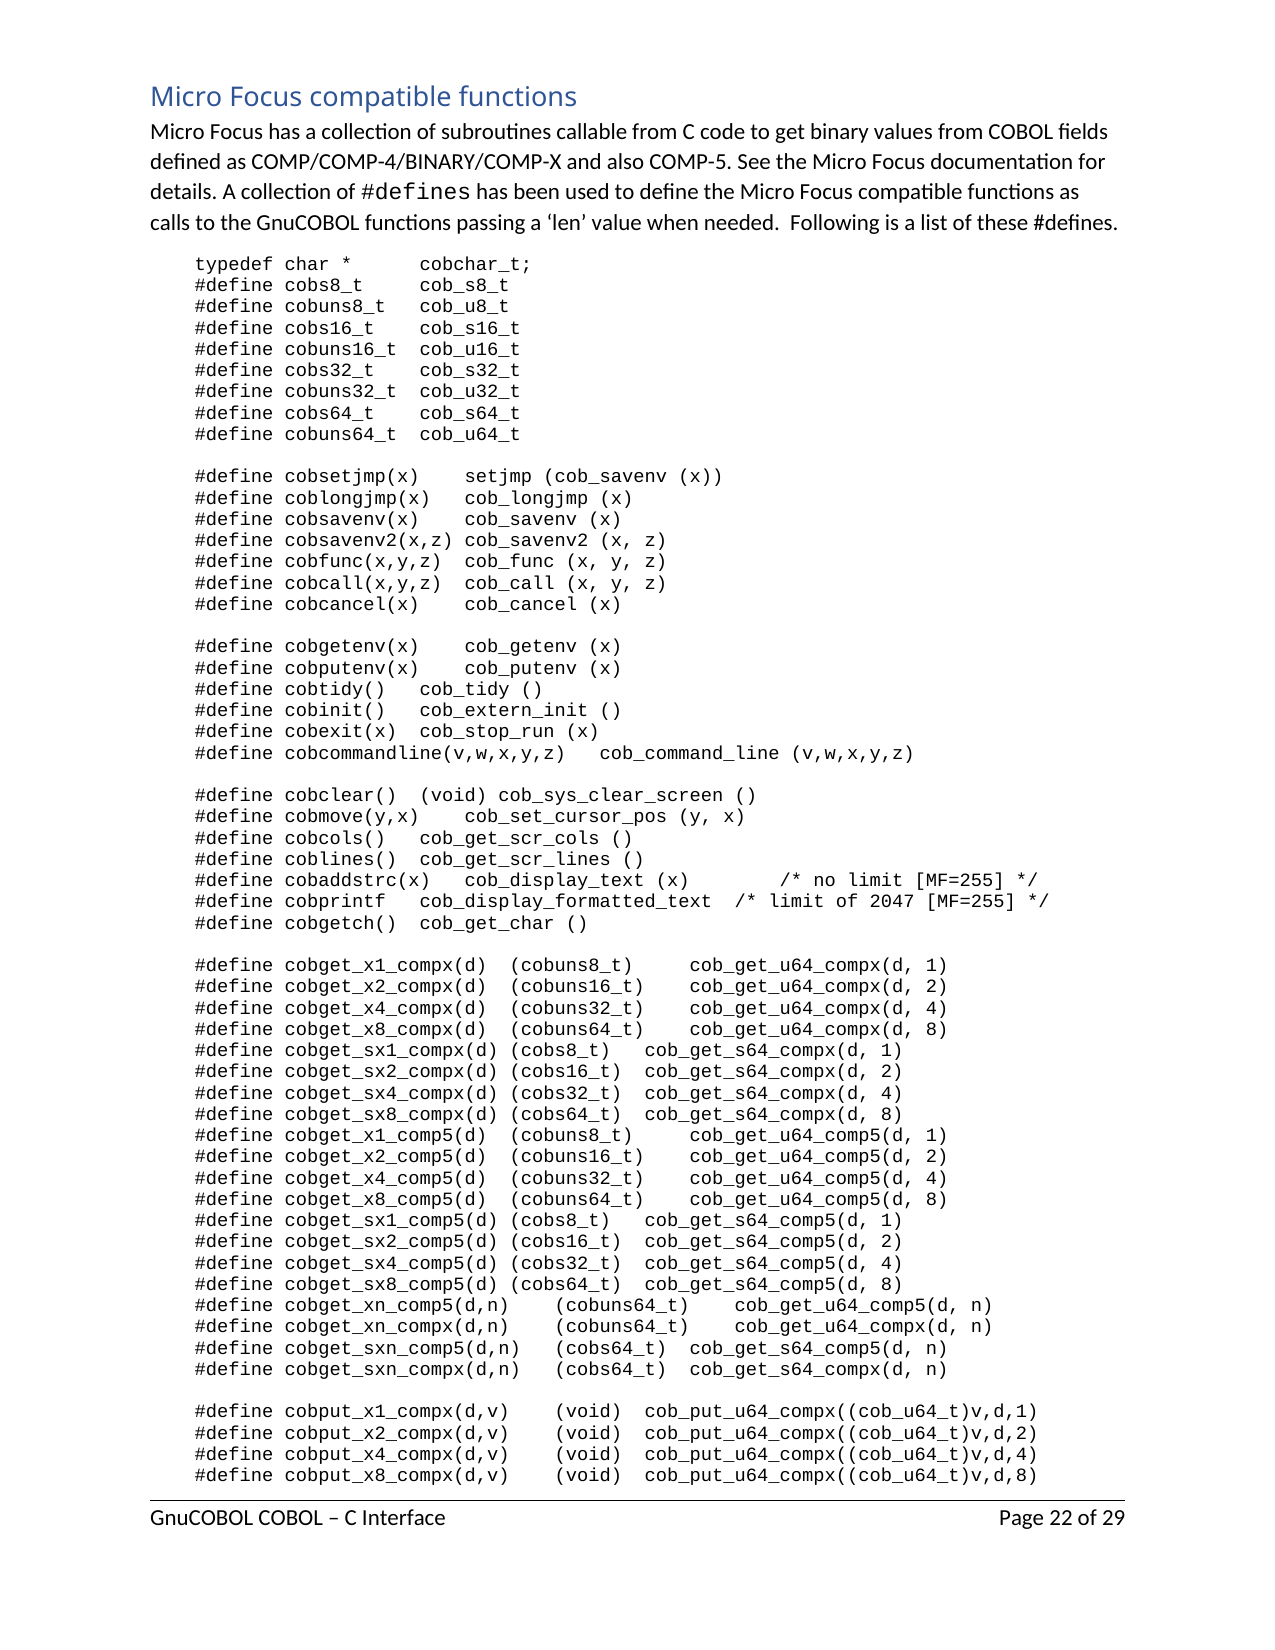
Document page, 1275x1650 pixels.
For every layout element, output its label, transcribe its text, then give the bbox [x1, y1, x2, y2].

text #define cobgetenv(x) cob_getenv (x) [194, 637, 1125, 658]
text #define coblines() cob_get_scr_lines () [194, 850, 1125, 871]
text #define cobcols() cob_get_scr_cols () [194, 828, 1125, 850]
text #define cobget_x2_comp5(d) (cobuns16_t) cob_get_u64_comp5(d, 2) [194, 1147, 1125, 1168]
text #define cobclear() (void) cob_sys_clear_screen () [194, 786, 1125, 807]
text #define cobget_x8_comp5(d) (cobuns64_t) cob_get_u64_comp5(d, 8) [194, 1190, 1125, 1211]
text Micro Focus has a collection of subroutines callable from C code to get binary values from COBOL fields defined as COMP/COMP-4/BINARY/COMP-X and also COMP-5. See the Micro Focus documentation for details. A collection of #defines has been used to define the Micro Focus compatible functions as calls to the GnuCOBOL functions passing a ‘len’ value when needed. Following is a list of these #defines. [150, 117, 1125, 236]
text #define cobfunc(x,y,z) cob_func (x, y, z) [194, 552, 1125, 573]
text #define cobget_sx2_comp5(d) (cobs16_t) cob_get_s64_comp5(d, 2) [194, 1232, 1125, 1253]
text #define cobputenv(x) cob_putenv (x) [194, 658, 1125, 680]
text #define cobcall(x,y,z) cob_call (x, y, z) [194, 573, 1125, 595]
text #define cobinit() cob_extern_init () [194, 701, 1125, 722]
text #define cobget_x1_comp5(d) (cobuns8_t) cob_get_u64_comp5(d, 1) [194, 1126, 1125, 1147]
text #define cobget_x8_compx(d) (cobuns64_t) cob_get_u64_compx(d, 8) [194, 1020, 1125, 1041]
text #define cobexit(x) cob_stop_run (x) [194, 722, 1125, 743]
text #define cobuns32_t cob_u32_t [194, 382, 1125, 403]
text #define cobget_sxn_compx(d,n) (cobs64_t) cob_get_s64_compx(d, n) [194, 1360, 1125, 1381]
text #define cobget_xn_compx(d,n) (cobuns64_t) cob_get_u64_compx(d, n) [194, 1317, 1125, 1338]
text #define cobput_x8_compx(d,v) (void) cob_put_u64_compx((cob_u64_t)v,d,8) [194, 1466, 1125, 1487]
text #define cobaddstrc(x) cob_display_text (x) /* no limit [MF=255] */ [194, 871, 1125, 892]
text #define cobcommandline(v,w,x,y,z) cob_command_line (v,w,x,y,z) [194, 743, 1125, 765]
text #define cobget_x1_compx(d) (cobuns8_t) cob_get_u64_compx(d, 1) [194, 956, 1125, 977]
subtitle Micro Focus compatible functions [150, 78, 1125, 115]
text #define cobget_x4_compx(d) (cobuns32_t) cob_get_u64_compx(d, 4) [194, 998, 1125, 1020]
text #define cobtidy() cob_tidy () [194, 680, 1125, 701]
text #define cobsavenv2(x,z) cob_savenv2 (x, z) [194, 531, 1125, 552]
text #define cobget_sx8_compx(d) (cobs64_t) cob_get_s64_compx(d, 8) [194, 1105, 1125, 1126]
text #define cobuns16_t cob_u16_t [194, 340, 1125, 361]
text #define cobgetch() cob_get_char () [194, 913, 1125, 935]
text #define cobsavenv(x) cob_savenv (x) [194, 510, 1125, 531]
text #define cobput_x1_compx(d,v) (void) cob_put_u64_compx((cob_u64_t)v,d,1) [194, 1402, 1125, 1423]
text #define cobget_xn_comp5(d,n) (cobuns64_t) cob_get_u64_comp5(d, n) [194, 1296, 1125, 1317]
text #define cobget_sx4_comp5(d) (cobs32_t) cob_get_s64_comp5(d, 4) [194, 1253, 1125, 1275]
text #define cobget_sx1_comp5(d) (cobs8_t) cob_get_s64_comp5(d, 1) [194, 1211, 1125, 1232]
text #define cobmove(y,x) cob_set_cursor_pos (y, x) [194, 807, 1125, 828]
text #define cobs32_t cob_s32_t [194, 361, 1125, 382]
text #define cobput_x2_compx(d,v) (void) cob_put_u64_compx((cob_u64_t)v,d,2) [194, 1423, 1125, 1445]
text #define cobs16_t cob_s16_t [194, 318, 1125, 340]
text #define cobcancel(x) cob_cancel (x) [194, 595, 1125, 616]
text #define cobsetjmp(x) setjmp (cob_savenv (x)) [194, 467, 1125, 488]
text typedef char * cobchar_t; [194, 255, 1125, 276]
text #define cobget_sx8_comp5(d) (cobs64_t) cob_get_s64_comp5(d, 8) [194, 1275, 1125, 1296]
text #define cobs8_t cob_s8_t [194, 276, 1125, 297]
text #define cobput_x4_compx(d,v) (void) cob_put_u64_compx((cob_u64_t)v,d,4) [194, 1445, 1125, 1466]
text #define cobprintf cob_display_formatted_text /* limit of 2047 [MF=255] */ [194, 892, 1125, 913]
text #define cobget_x4_comp5(d) (cobuns32_t) cob_get_u64_comp5(d, 4) [194, 1168, 1125, 1190]
text #define cobget_sx4_compx(d) (cobs32_t) cob_get_s64_compx(d, 4) [194, 1083, 1125, 1105]
text #define cobuns64_t cob_u64_t [194, 425, 1125, 446]
text #define cobs64_t cob_s64_t [194, 403, 1125, 425]
text #define cobget_sx2_compx(d) (cobs16_t) cob_get_s64_compx(d, 2) [194, 1062, 1125, 1083]
text #define cobget_sxn_comp5(d,n) (cobs64_t) cob_get_s64_comp5(d, n) [194, 1338, 1125, 1360]
text #define cobuns8_t cob_u8_t [194, 297, 1125, 318]
text #define cobget_x2_compx(d) (cobuns16_t) cob_get_u64_compx(d, 2) [194, 977, 1125, 998]
text #define coblongjmp(x) cob_longjmp (x) [194, 488, 1125, 510]
text #define cobget_sx1_compx(d) (cobs8_t) cob_get_s64_compx(d, 1) [194, 1041, 1125, 1062]
